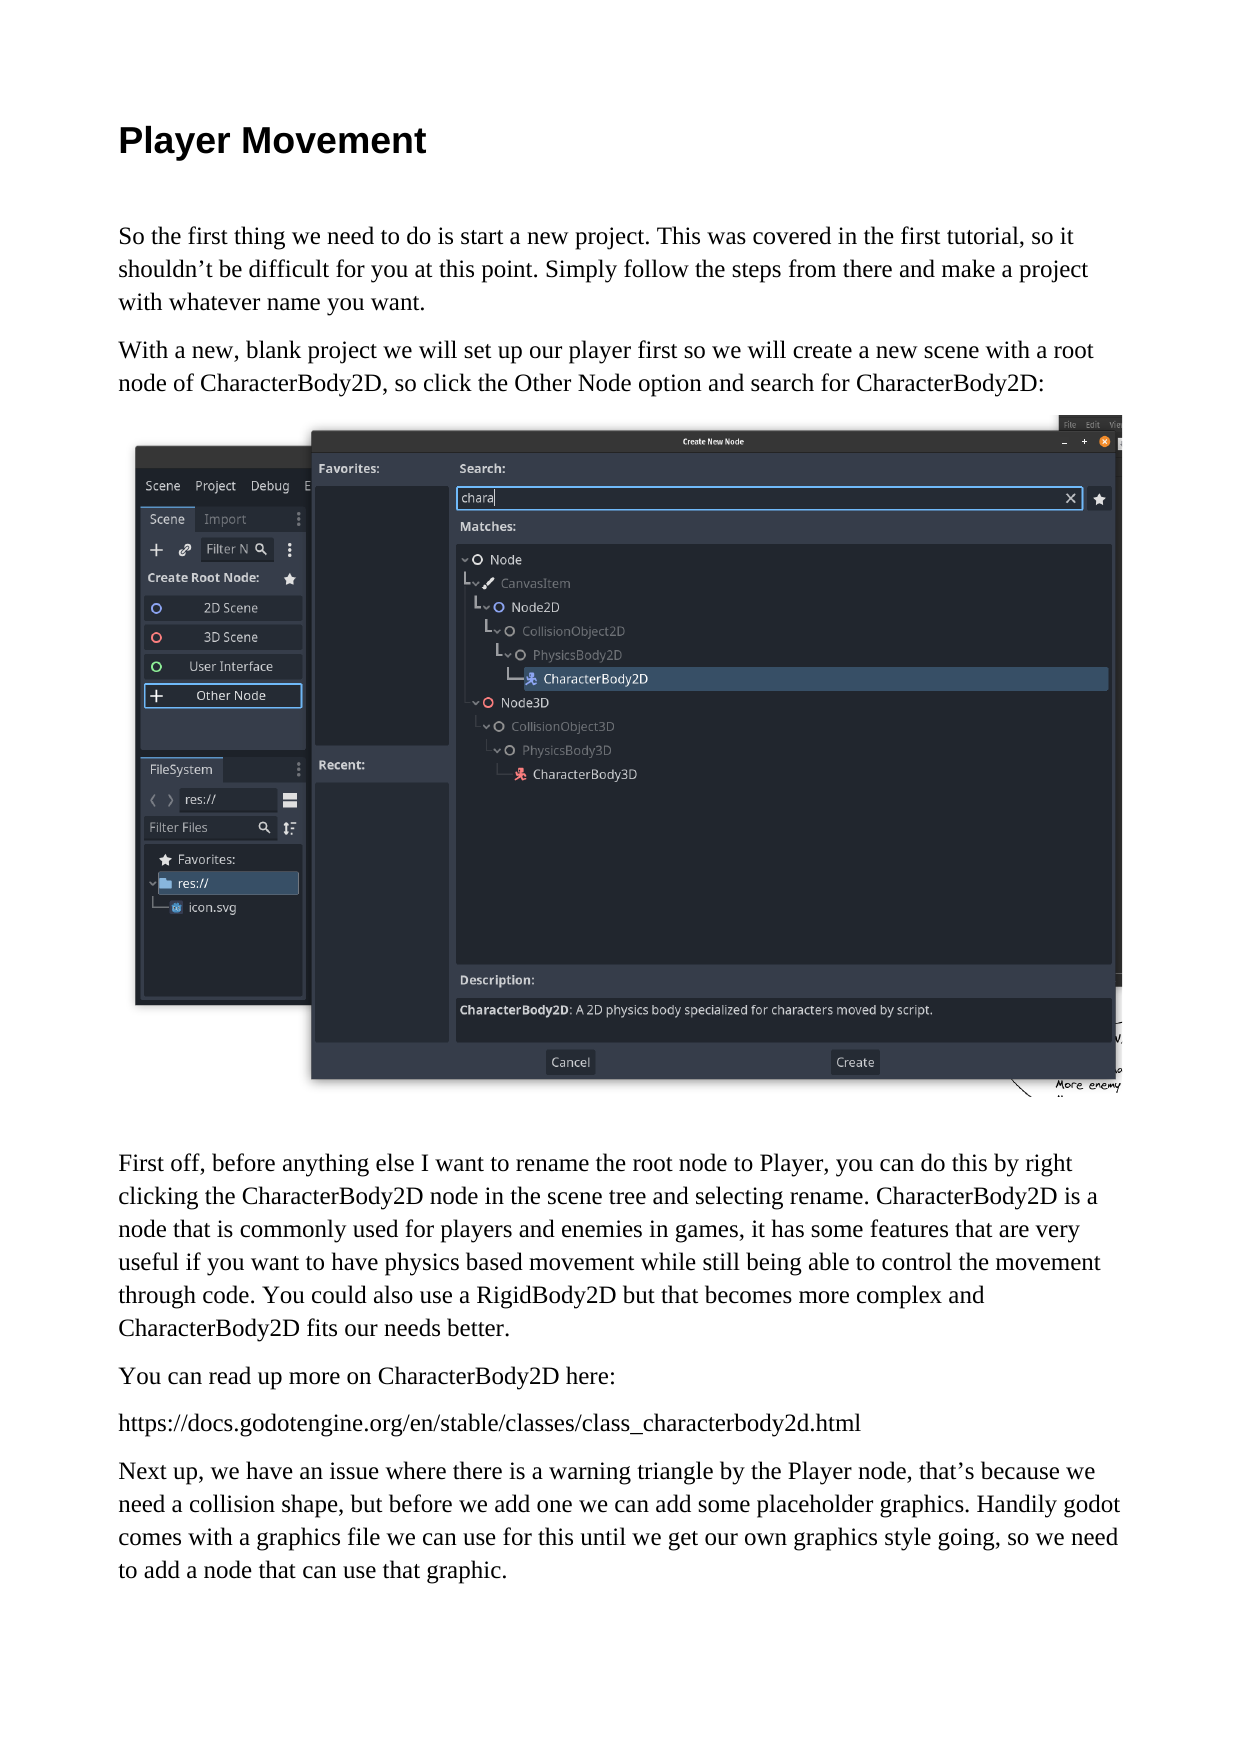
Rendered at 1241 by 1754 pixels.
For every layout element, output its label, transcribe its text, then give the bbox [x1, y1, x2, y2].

subtitle Player Movement [118, 118, 1122, 161]
picture [118, 415, 1123, 1097]
text Next up, we have an issue where there is a warning triangle by the Player node, that’s because we need a collision shape, but before we add one we can add some placeholder graphics. Handily godot comes with a graphics file we can use for this until we get our own graphics style going, so we need to add a node that can use that graphic. [118, 1456, 1122, 1584]
text So the first thing we need to do is start a new project. This was covered in the first tutorial, so it shouldn’t be difficult for you at this point. Simply follow the steps from there and make a project with whatever name you want. [118, 221, 1122, 316]
text You can read up more on CharacterBody2D here: [118, 1361, 1122, 1390]
text https://docs.godotengine.org/en/stable/classes/class_characterbody2d.html [118, 1408, 1122, 1437]
text With a new, blank project we will set up our player first so we will create a new scene with a root node of CharacterBody2D, so click the Other Node option and search for CharacterBody2D: [118, 335, 1122, 397]
text First off, before anything else I want to rename the root node to Player, you can do this by right clicking the CharacterBody2D node in the scene tree and selecting rename. CharacterBody2D is a node that is commonly used for players and enemies in games, it has some features that are very useful if you want to have physics based movement while still being able to control the movement through code. You could also use a RigidBody2D but that becomes more complex and CharacterBody2D fits our needs better. [118, 1148, 1122, 1342]
